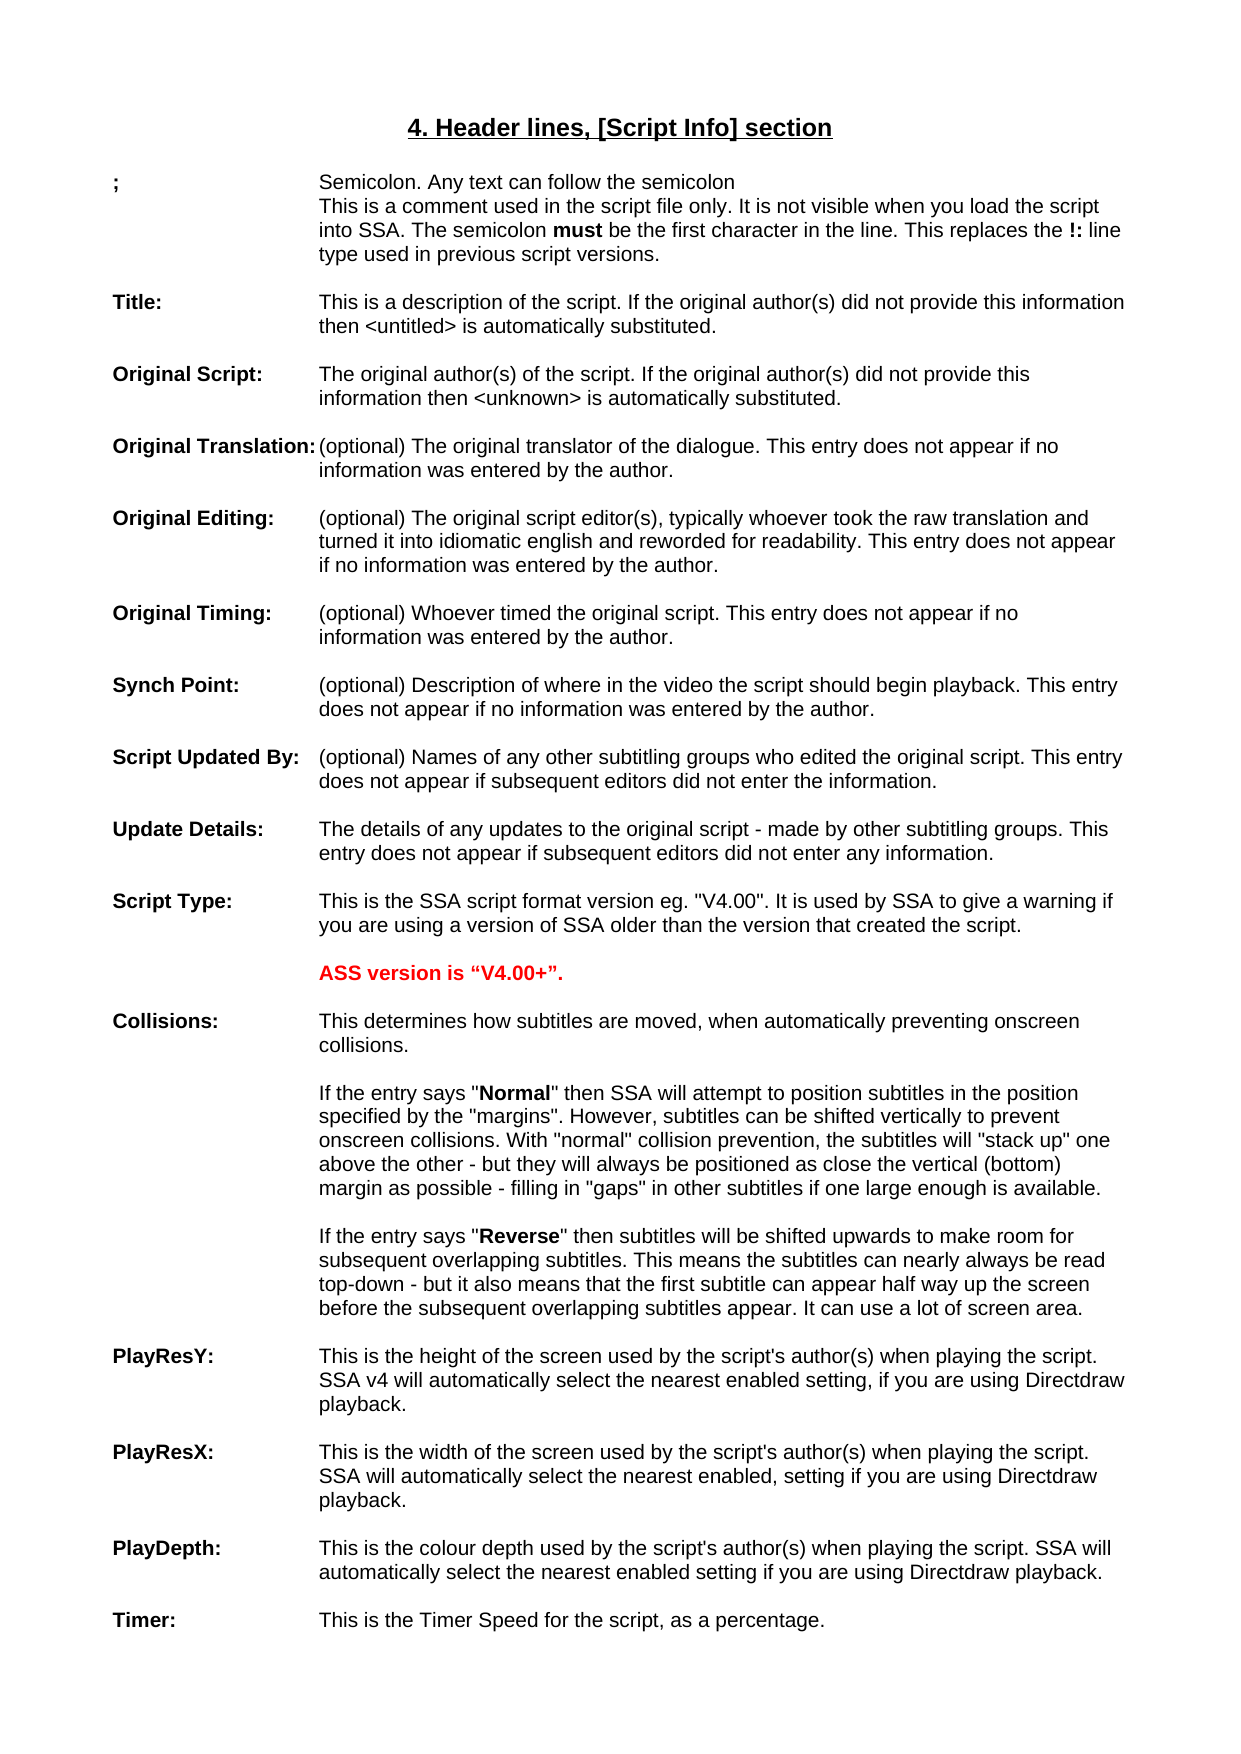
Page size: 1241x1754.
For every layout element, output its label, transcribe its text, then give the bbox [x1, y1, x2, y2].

text Script Updated By: (optional) Names of any other subtitling groups who edited the original script. This entry does not appear if subsequent editors did not enter the information. [112, 745, 1128, 793]
text PlayResY: This is the height of the screen used by the script's author(s) when playing the script. SSA v4 will automatically select the nearest enabled setting, if you are using Directdraw playback. [112, 1344, 1128, 1416]
text Synch Point: (optional) Description of where in the video the script should begin playback. This entry does not appear if no information was entered by the author. [112, 673, 1128, 721]
text Script Type: This is the SSA script format version eg. "V4.00". It is used by SSA to give a warning if you are using a version of SSA older than the version that created the script. [112, 889, 1128, 937]
text If the entry says "Reverse" then subtitles will be shifted upwards to make room for subsequent overlapping subtitles. This means the subtitles can nearly always be read top-down - but it also means that the first subtitle can appear half way up the screen before the subsequent overlapping subtitles appear. It can use a lot of screen area. [112, 1224, 1128, 1320]
text 4. Header lines, [Script Info] section [112, 112, 1128, 141]
text Collisions: This determines how subtitles are moved, when automatically preventing onscreen collisions. [112, 1008, 1128, 1056]
text Title: This is a description of the script. If the original author(s) did not provide this information then <untitled> is automatically substituted. [112, 290, 1128, 338]
text If the entry says "Normal" then SSA will attempt to position subtitles in the position specified by the "margins". However, subtitles can be shifted vertically to prevent onscreen collisions. With "normal" collision prevention, the subtitles will "stack up" one above the other - but they will always be positioned as close the vertical (bottom) margin as possible - filling in "gaps" in other subtitles if one large enough is available. [112, 1080, 1128, 1200]
text PlayResX: This is the width of the screen used by the script's author(s) when playing the script. SSA will automatically select the nearest enabled, setting if you are using Directdraw playback. [112, 1440, 1128, 1512]
text Original Script: The original author(s) of the script. If the original author(s) did not provide this information then <unknown> is automatically substituted. [112, 362, 1128, 409]
text Original Editing: (optional) The original script editor(s), typically whoever took the raw translation and turned it into idiomatic english and reworded for readability. This entry does not appear if no information was entered by the author. [112, 505, 1128, 577]
text Timer: This is the Timer Speed for the script, as a percentage. [112, 1607, 1128, 1631]
text ASS version is “V4.00+”. [112, 961, 1128, 984]
text Update Details: The details of any updates to the original script - made by other subtitling groups. This entry does not appear if subsequent editors did not enter any information. [112, 817, 1128, 865]
text This is a comment used in the script file only. It is not visible when you load the script into SSA. The semicolon must be the first character in the line. This replaces the !: line type used in previous script versions. [112, 194, 1128, 266]
text ; Semicolon. Any text can follow the semicolon [112, 170, 1128, 194]
text Original Translation: (optional) The original translator of the dialogue. This entry does not appear if no information was entered by the author. [112, 433, 1128, 481]
text Original Timing: (optional) Whoever timed the original script. This entry does not appear if no information was entered by the author. [112, 601, 1128, 649]
text PlayDepth: This is the colour depth used by the script's author(s) when playing the script. SSA will automatically select the nearest enabled setting if you are using Directdraw playback. [112, 1536, 1128, 1583]
